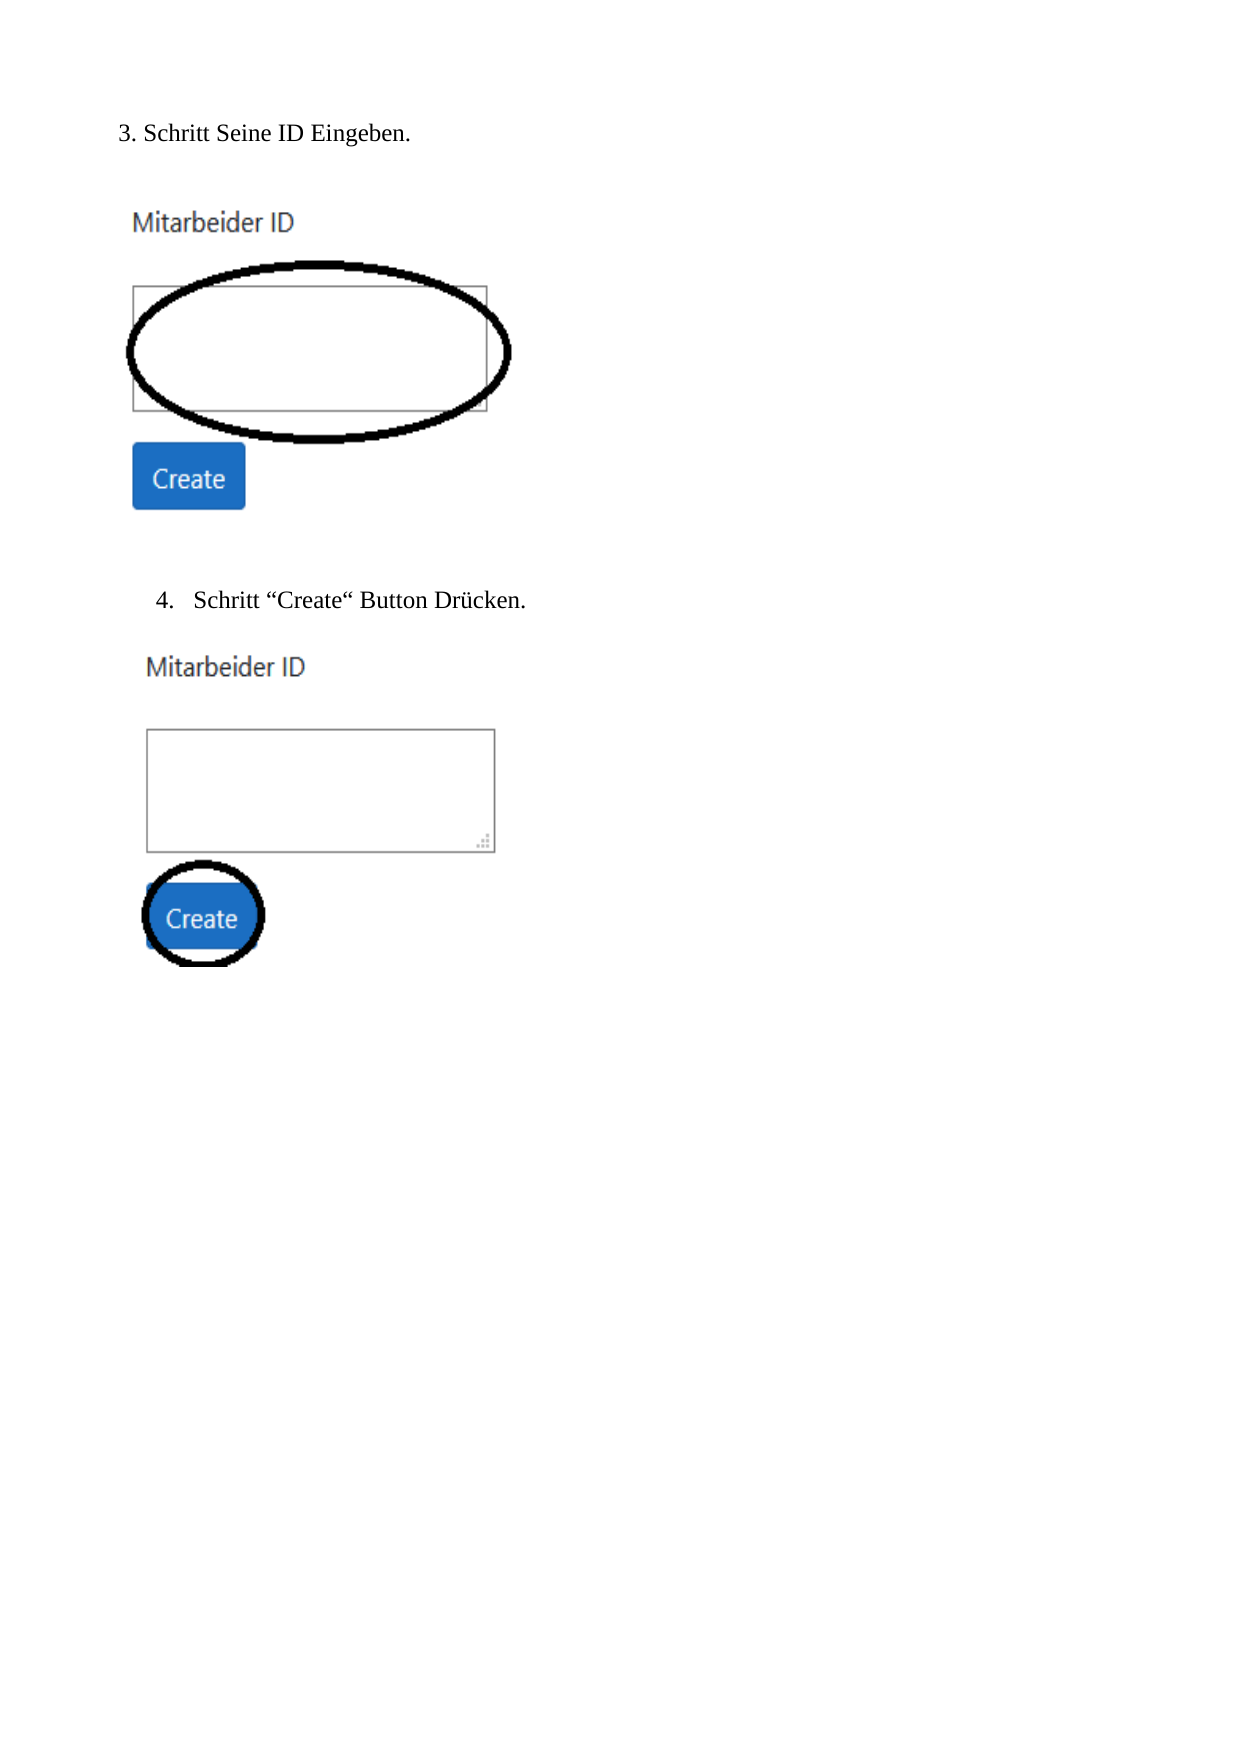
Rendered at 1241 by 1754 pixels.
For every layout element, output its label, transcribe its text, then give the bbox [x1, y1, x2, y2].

text 3. Schritt Seine ID Eingeben. [118, 118, 1122, 147]
picture [120, 195, 655, 528]
picture [134, 641, 660, 967]
list Schritt “Create“ Button Drücken. [156, 585, 1122, 613]
